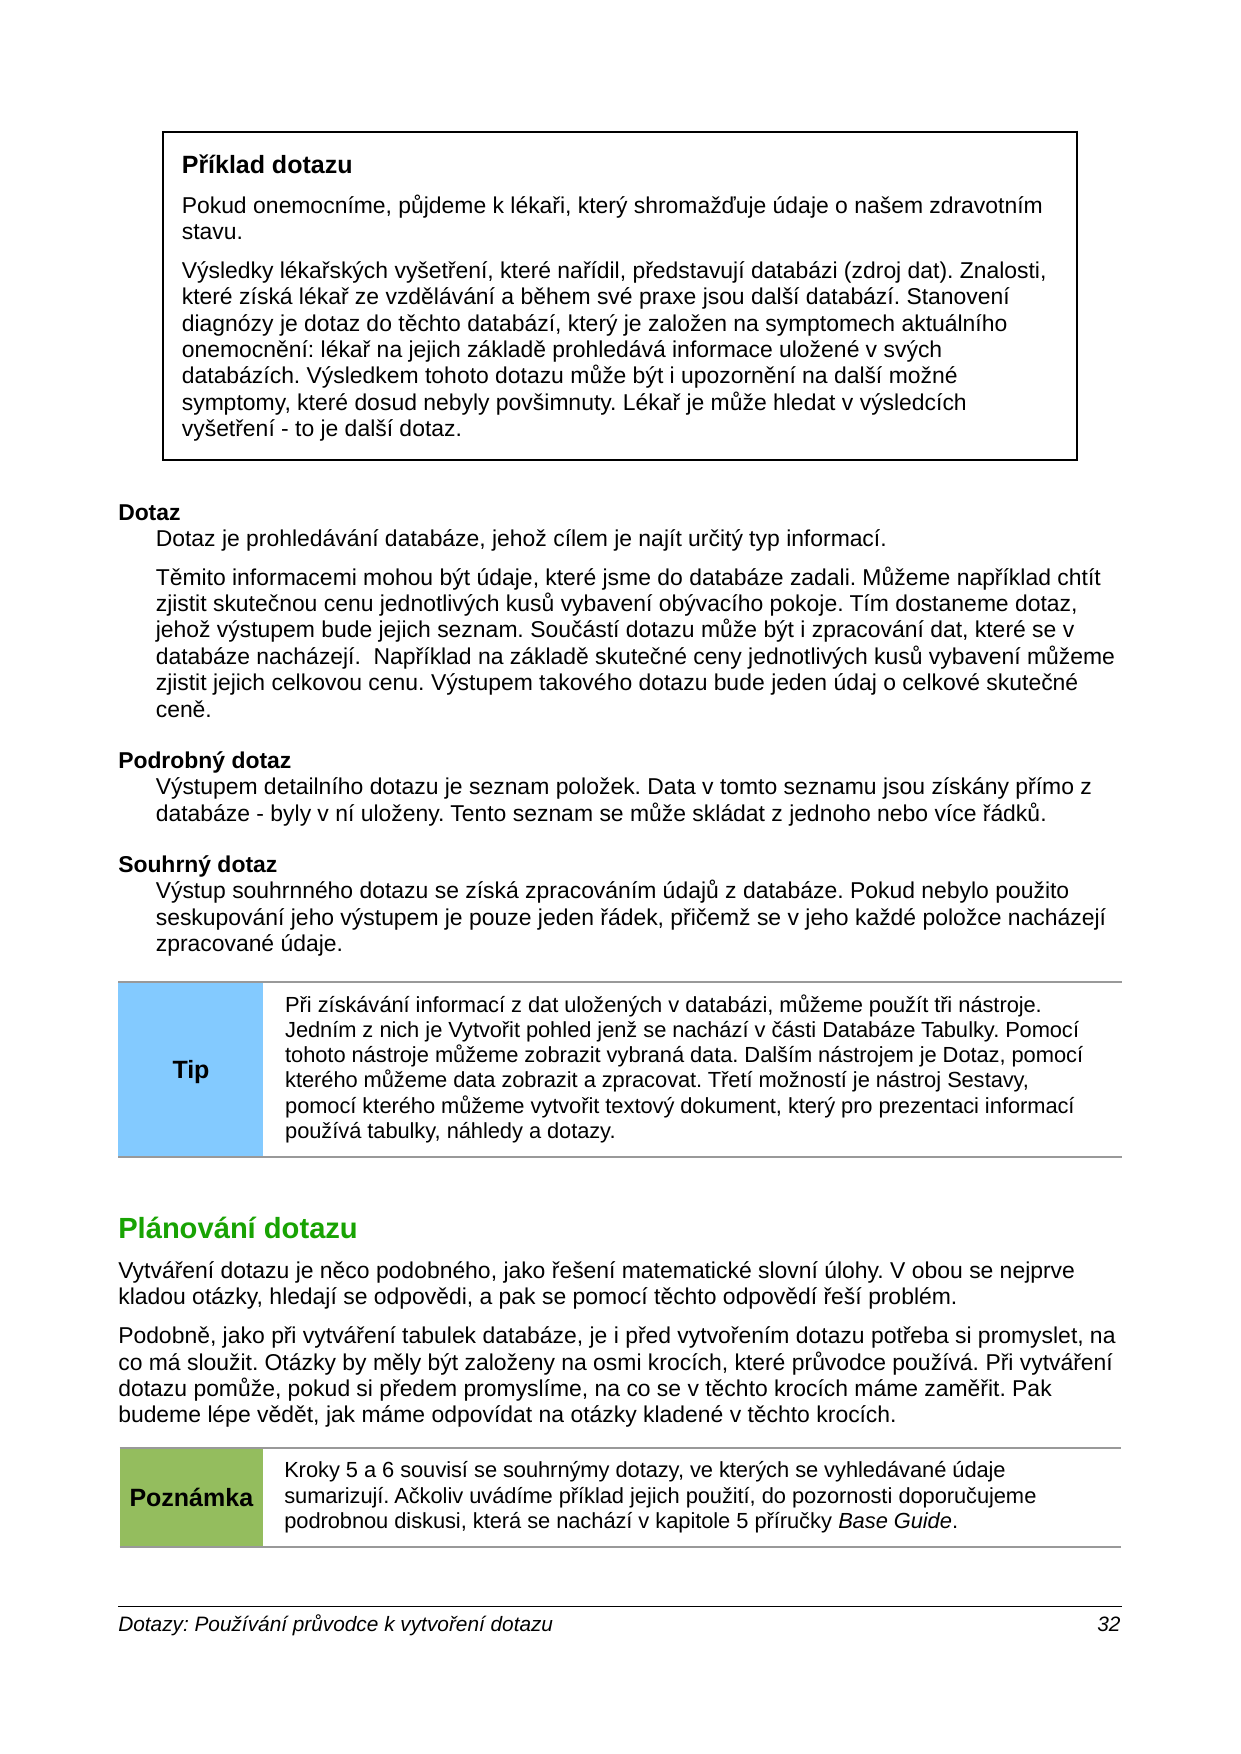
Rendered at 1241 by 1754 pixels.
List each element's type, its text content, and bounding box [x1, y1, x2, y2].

text Souhrný dotaz [118, 851, 1122, 877]
subtitle Příklad dotazu [182, 150, 1058, 179]
text Výstup souhrnného dotazu se získá zpracováním údajů z databáze. Pokud nebylo použito seskupování jeho výstupem je pouze jeden řádek, přičemž se v jeho každé položce nacházejí zpracované údaje. [156, 877, 1122, 956]
table_header Při získávání informací z dat uložených v databázi, můžeme použít tři nástroje. Jedním z nich je Vytvořit pohled jenž se nachází v části Databáze Tabulky. Pomocí tohoto nástroje můžeme zobrazit vybraná data. Dalším nástrojem je Dotaz, pomocí kterého můžeme data zobrazit a zpracovat. Třetí možností je nástroj Sestavy, pomocí kterého můžeme vytvořit textový dokument, který pro prezentaci informací používá tabulky, náhledy a dotazy. [264, 983, 1122, 1156]
table_header Tip [118, 983, 263, 1156]
text Vytváření dotazu je něco podobného, ​​jako řešení matematické slovní úlohy. V obou se nejprve kladou otázky, hledají se odpovědi, a pak se pomocí těchto odpovědí řeší problém. [118, 1257, 1122, 1310]
text Výsledky lékařských vyšetření, které nařídil, představují databázi (zdroj dat). Znalosti, které získá lékař ze vzdělávání a během své praxe jsou další databází. Stanovení diagnózy je dotaz do těchto databází, který je založen na symptomech aktuálního onemocnění: lékař na jejich základě prohledává informace uložené v svých databázích. Výsledkem tohoto dotazu může být i upozornění na další možné symptomy, které dosud nebyly povšimnuty. Lékař je může hledat v výsledcích vyšetření - to je další dotaz. [182, 257, 1058, 441]
text Těmito informacemi mohou být údaje, které jsme do databáze zadali. Můžeme například chtít zjistit skutečnou cenu jednotlivých kusů vybavení obývacího pokoje. Tím dostaneme dotaz, jehož výstupem bude jejich seznam. Součástí dotazu může být i zpracování dat, které se v databáze nacházejí. Například na základě skutečné ceny jednotlivých kusů vybavení můžeme zjistit jejich celkovou cenu. Výstupem takového dotazu bude jeden údaj o celkové skutečné ceně. [156, 564, 1122, 722]
table_header Poznámka [120, 1449, 263, 1546]
list Podobně, jako při vytváření tabulek databáze, je i před vytvořením dotazu potřeba si promyslet, na co má sloužit. Otázky by měly být založeny na osmi krocích, které průvodce používá. Při vytváření dotazu pomůže, pokud si předem promyslíme, na co se v těchto krocích máme zaměřit. Pak budeme lépe vědět, jak máme odpovídat na otázky kladené v těchto krocích. [118, 1322, 1122, 1428]
text Dotaz je prohledávání databáze, jehož cílem je najít určitý typ informací. [156, 525, 1122, 551]
subtitle Plánování dotazu [118, 1211, 1122, 1244]
text Dotaz [118, 498, 1122, 525]
table_header Kroky 5 a 6 souvisí se souhrnýmy dotazy, ve kterých se vyhledávané údaje sumarizují. Ačkoliv uvádíme příklad jejich použití, do pozornosti doporučujeme podrobnou diskusi, která se nachází v kapitole 5 příručky Base Guide. [263, 1449, 1121, 1546]
text Výstupem detailního dotazu je seznam položek. Data v tomto seznamu jsou získány přímo z databáze - byly v ní uloženy. Tento seznam se může skládat z jednoho nebo více řádků. [156, 773, 1122, 826]
text Podrobný dotaz [118, 747, 1122, 773]
text Pokud onemocníme, půjdeme k lékaři, který shromažďuje údaje o našem zdravotním stavu. [182, 192, 1058, 244]
